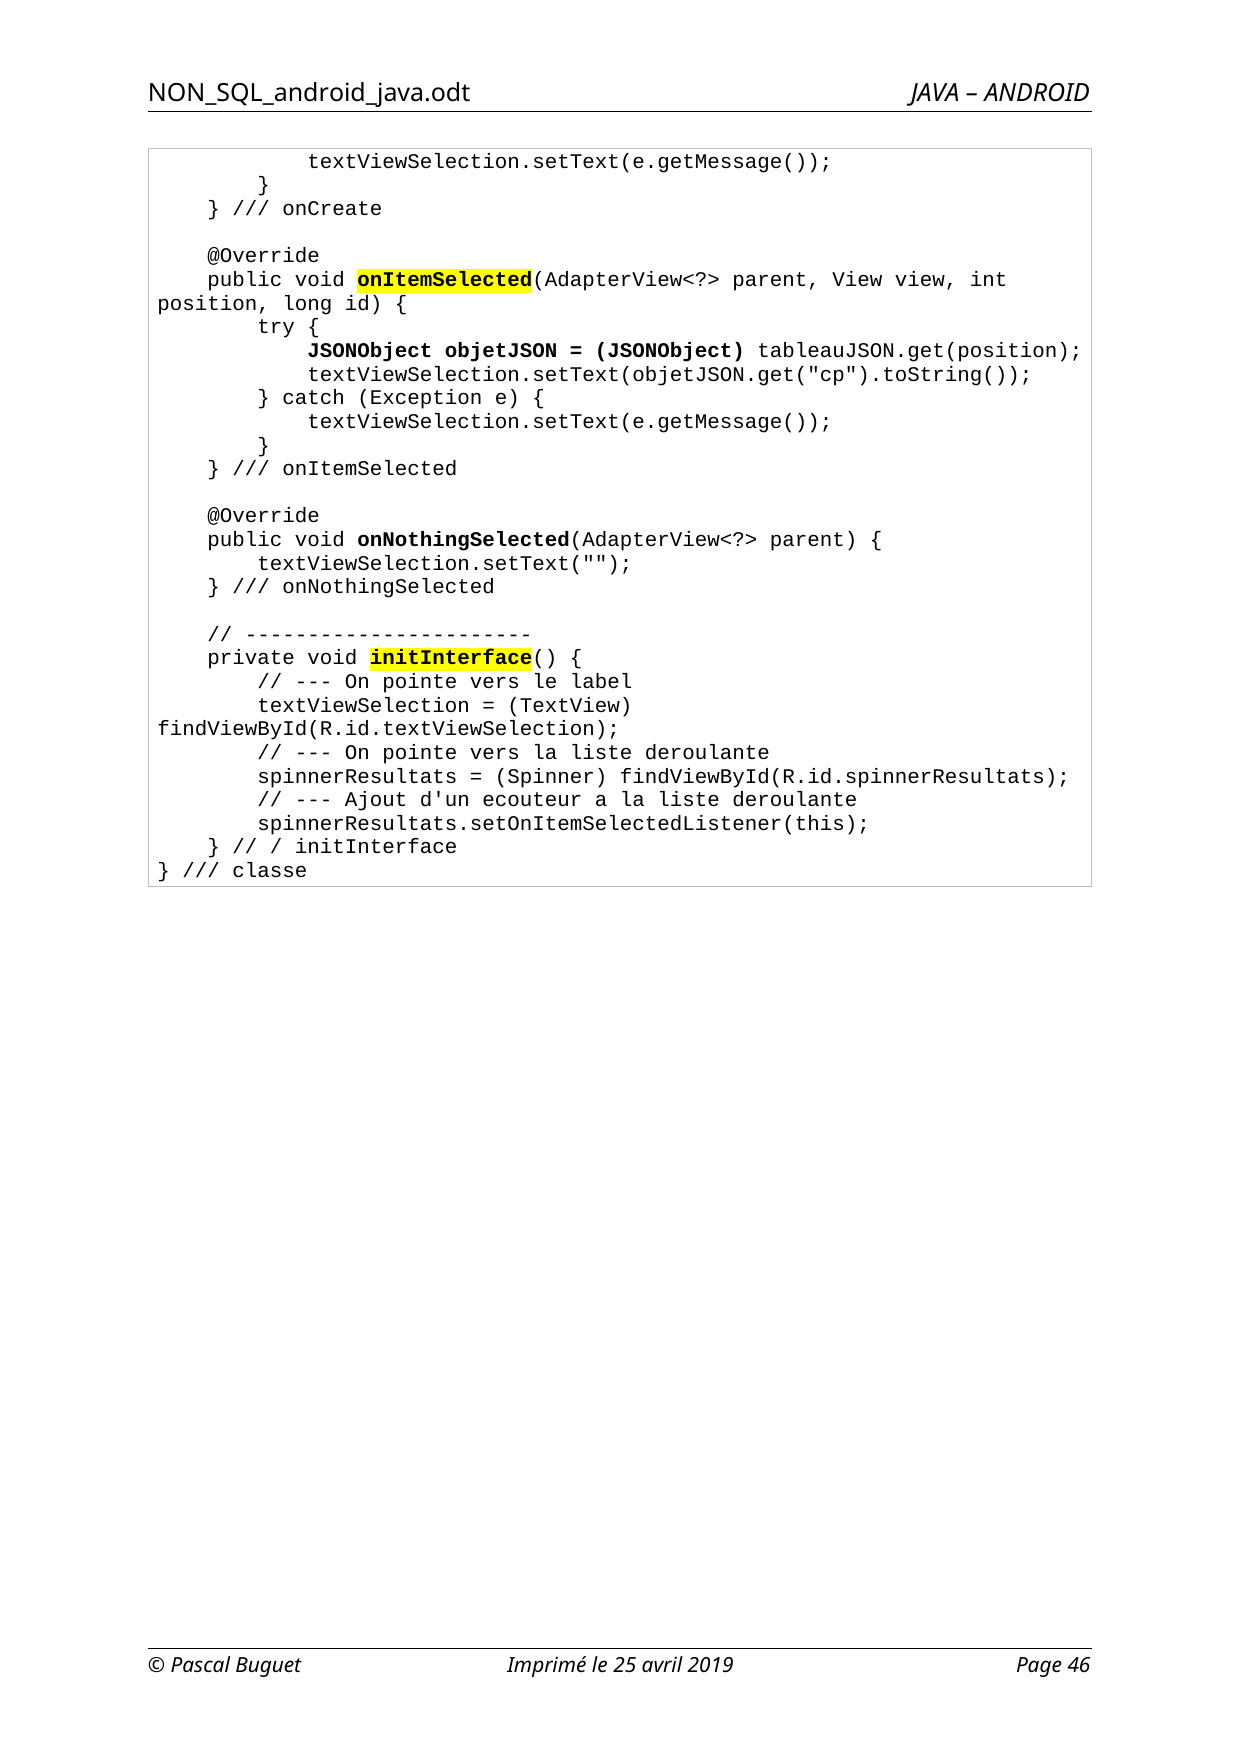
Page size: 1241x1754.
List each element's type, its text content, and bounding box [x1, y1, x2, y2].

text textViewSelection.setText(""); [149, 550, 1091, 573]
text spinnerResultats.setOnItemSelectedListener(this); [149, 810, 1091, 833]
text @Override [149, 242, 1091, 266]
text } catch (Exception e) { [149, 384, 1091, 408]
text textViewSelection.setText(objetJSON.get("cp").toString()); [149, 361, 1091, 384]
text } /// onCreate [149, 195, 1091, 219]
text private void initInterface() { [149, 644, 1091, 668]
text } /// onItemSelected [149, 455, 1091, 479]
text public void onItemSelected(AdapterView<?> parent, View view, int position, long id) { [149, 266, 1091, 313]
text } [149, 171, 1091, 195]
text textViewSelection = (TextView) findViewById(R.id.textViewSelection); [149, 692, 1091, 739]
text // --- Ajout d'un ecouteur a la liste deroulante [149, 786, 1091, 810]
text // --- On pointe vers le label [149, 668, 1091, 692]
text public void onNothingSelected(AdapterView<?> parent) { [149, 526, 1091, 550]
text } // / initInterface [149, 833, 1091, 857]
text // ----------------------- [149, 621, 1091, 644]
text } [149, 431, 1091, 455]
text textViewSelection.setText(e.getMessage()); [149, 408, 1091, 431]
text try { [149, 313, 1091, 337]
text spinnerResultats = (Spinner) findViewById(R.id.spinnerResultats); [149, 762, 1091, 786]
text @Override [149, 502, 1091, 526]
text } /// classe [149, 857, 1091, 886]
text } /// onNothingSelected [149, 573, 1091, 597]
text JSONObject objetJSON = (JSONObject) tableauJSON.get(position); [149, 337, 1091, 361]
text textViewSelection.setText(e.getMessage()); [149, 149, 1091, 171]
text // --- On pointe vers la liste deroulante [149, 739, 1091, 762]
